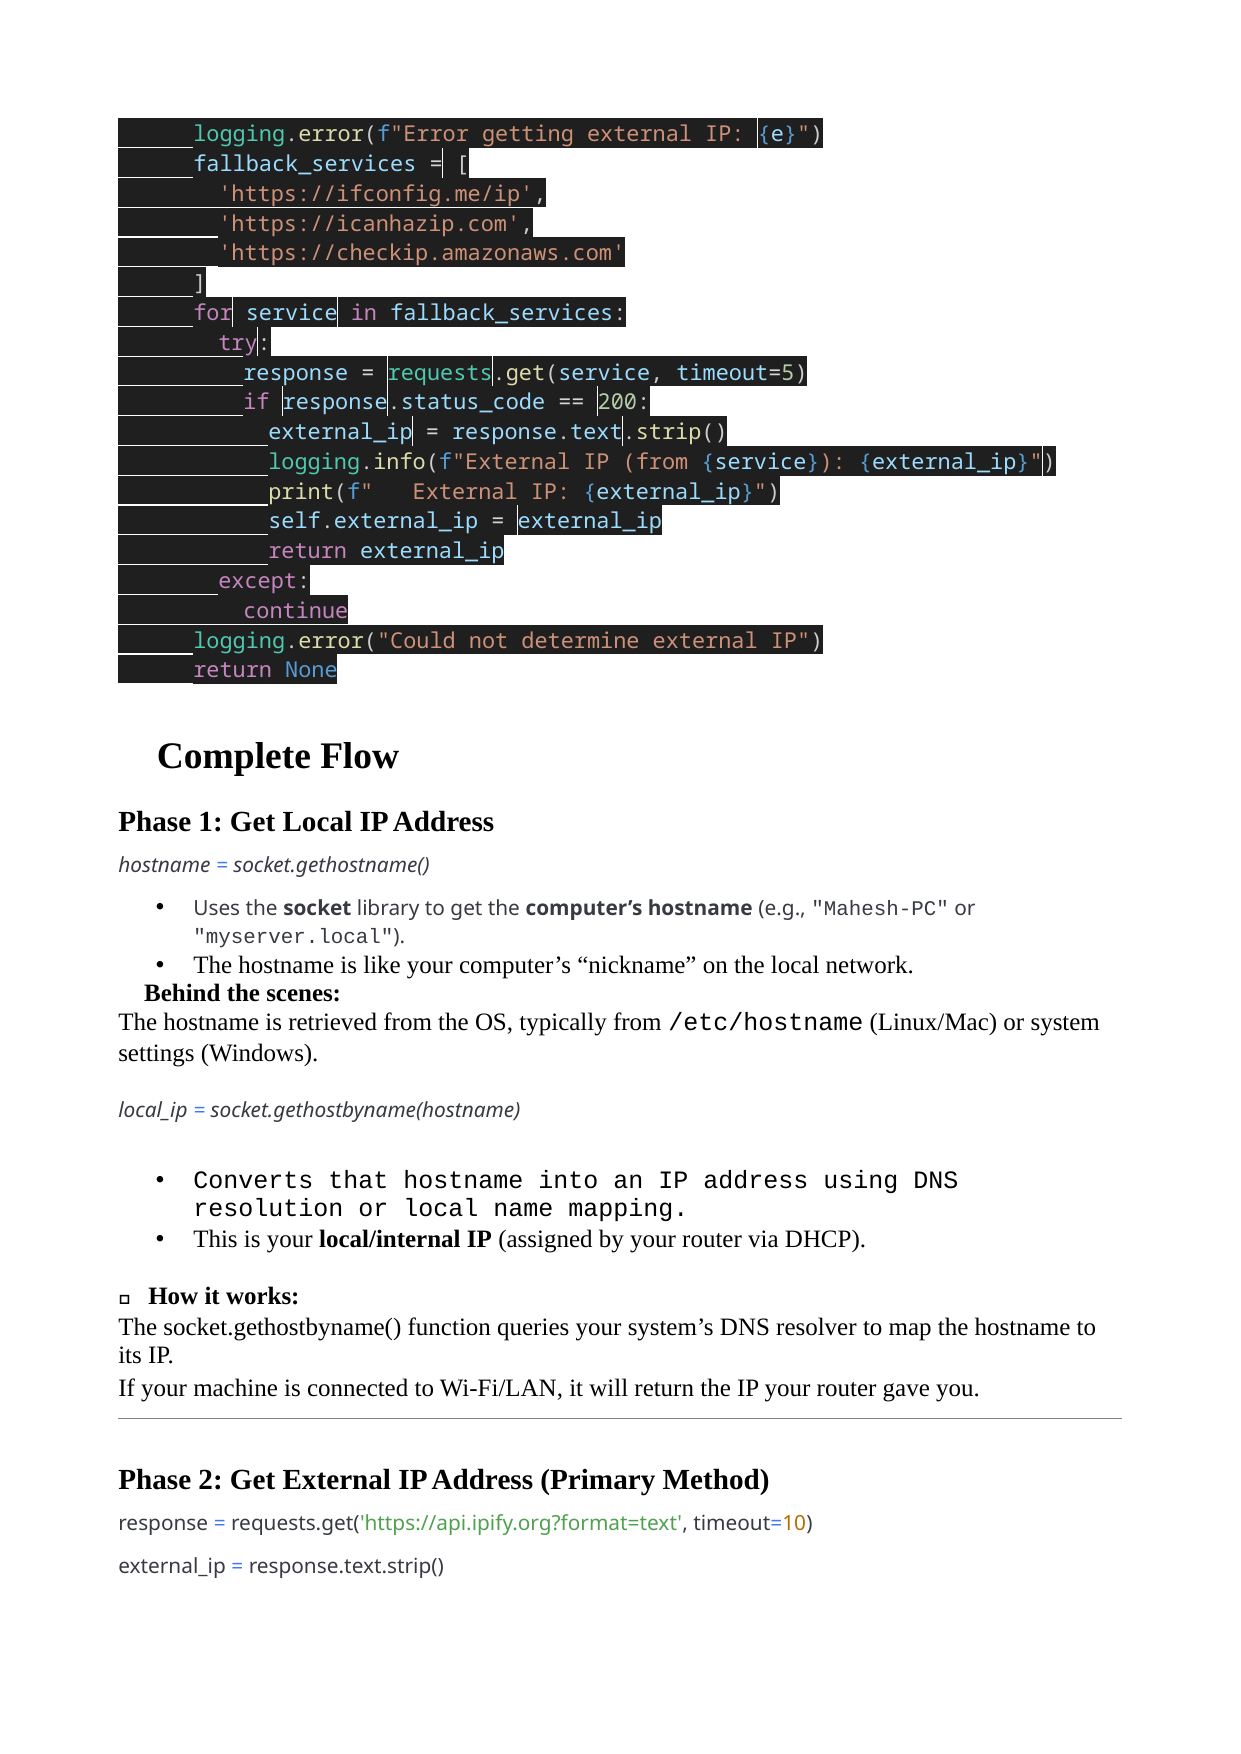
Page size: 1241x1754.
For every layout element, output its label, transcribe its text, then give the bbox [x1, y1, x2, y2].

text logging.error(f"Error getting external IP: {e}") [118, 118, 1122, 148]
text 🧠 Behind the scenes: The hostname is retrieved from the OS, typically from /etc/hostname (Linux/Mac) or system settings (Windows). [118, 978, 1122, 1067]
text if response.status_code == 200: [118, 386, 1122, 416]
text 'https://icanhazip.com', [118, 207, 1122, 237]
text print(f" External IP: {external_ip}") [118, 476, 1122, 505]
list The hostname is like your computer’s “nickname” on the local network. [156, 950, 1122, 978]
text local_ip = socket.gethostbyname(hostname) [118, 1095, 1122, 1123]
text ] [118, 267, 1122, 297]
text 'https://ifconfig.me/ip', [118, 178, 1122, 207]
text external_ip = response.text.strip() [118, 1551, 1122, 1579]
list This is your local/internal IP (assigned by your router via DHCP). [156, 1224, 1122, 1253]
list Converts that hostname into an IP address using DNS resolution or local name mapping. [156, 1167, 1122, 1224]
text return None [118, 654, 1122, 684]
text for service in fallback_services: [118, 297, 1122, 327]
text fallback_services = [ [118, 148, 1122, 178]
text logging.error("Could not determine external IP") [118, 624, 1122, 654]
list Uses the socket library to get the computer’s hostname (e.g., "Mahesh-PC" or "myserver.local"). [156, 893, 1122, 950]
subtitle Phase 1: Get Local IP Address [118, 804, 1122, 837]
subtitle 🔄 Complete Flow [118, 734, 1122, 777]
text logging.info(f"External IP (from {service}): {external_ip}") [118, 446, 1122, 476]
text 'https://checkip.amazonaws.com' [118, 237, 1122, 267]
text hostname = socket.gethostname() [118, 850, 1122, 878]
text except: [118, 565, 1122, 595]
text continue [118, 595, 1122, 624]
text 🧠 How it works: The socket.gethostbyname() function queries your system’s DNS resolver to map the hostname to its IP. If your machine is connected to Wi-Fi/LAN, it will return the IP your router gave you. [118, 1281, 1122, 1403]
text return external_ip [118, 535, 1122, 565]
text external_ip = response.text.strip() [118, 416, 1122, 446]
text self.external_ip = external_ip [118, 505, 1122, 535]
text response = requests.get(service, timeout=5) [118, 356, 1122, 386]
subtitle Phase 2: Get External IP Address (Primary Method) [118, 1462, 1122, 1496]
text response = requests.get('https://api.ipify.org?format=text', timeout=10) [118, 1508, 1122, 1537]
text try: [118, 327, 1122, 356]
